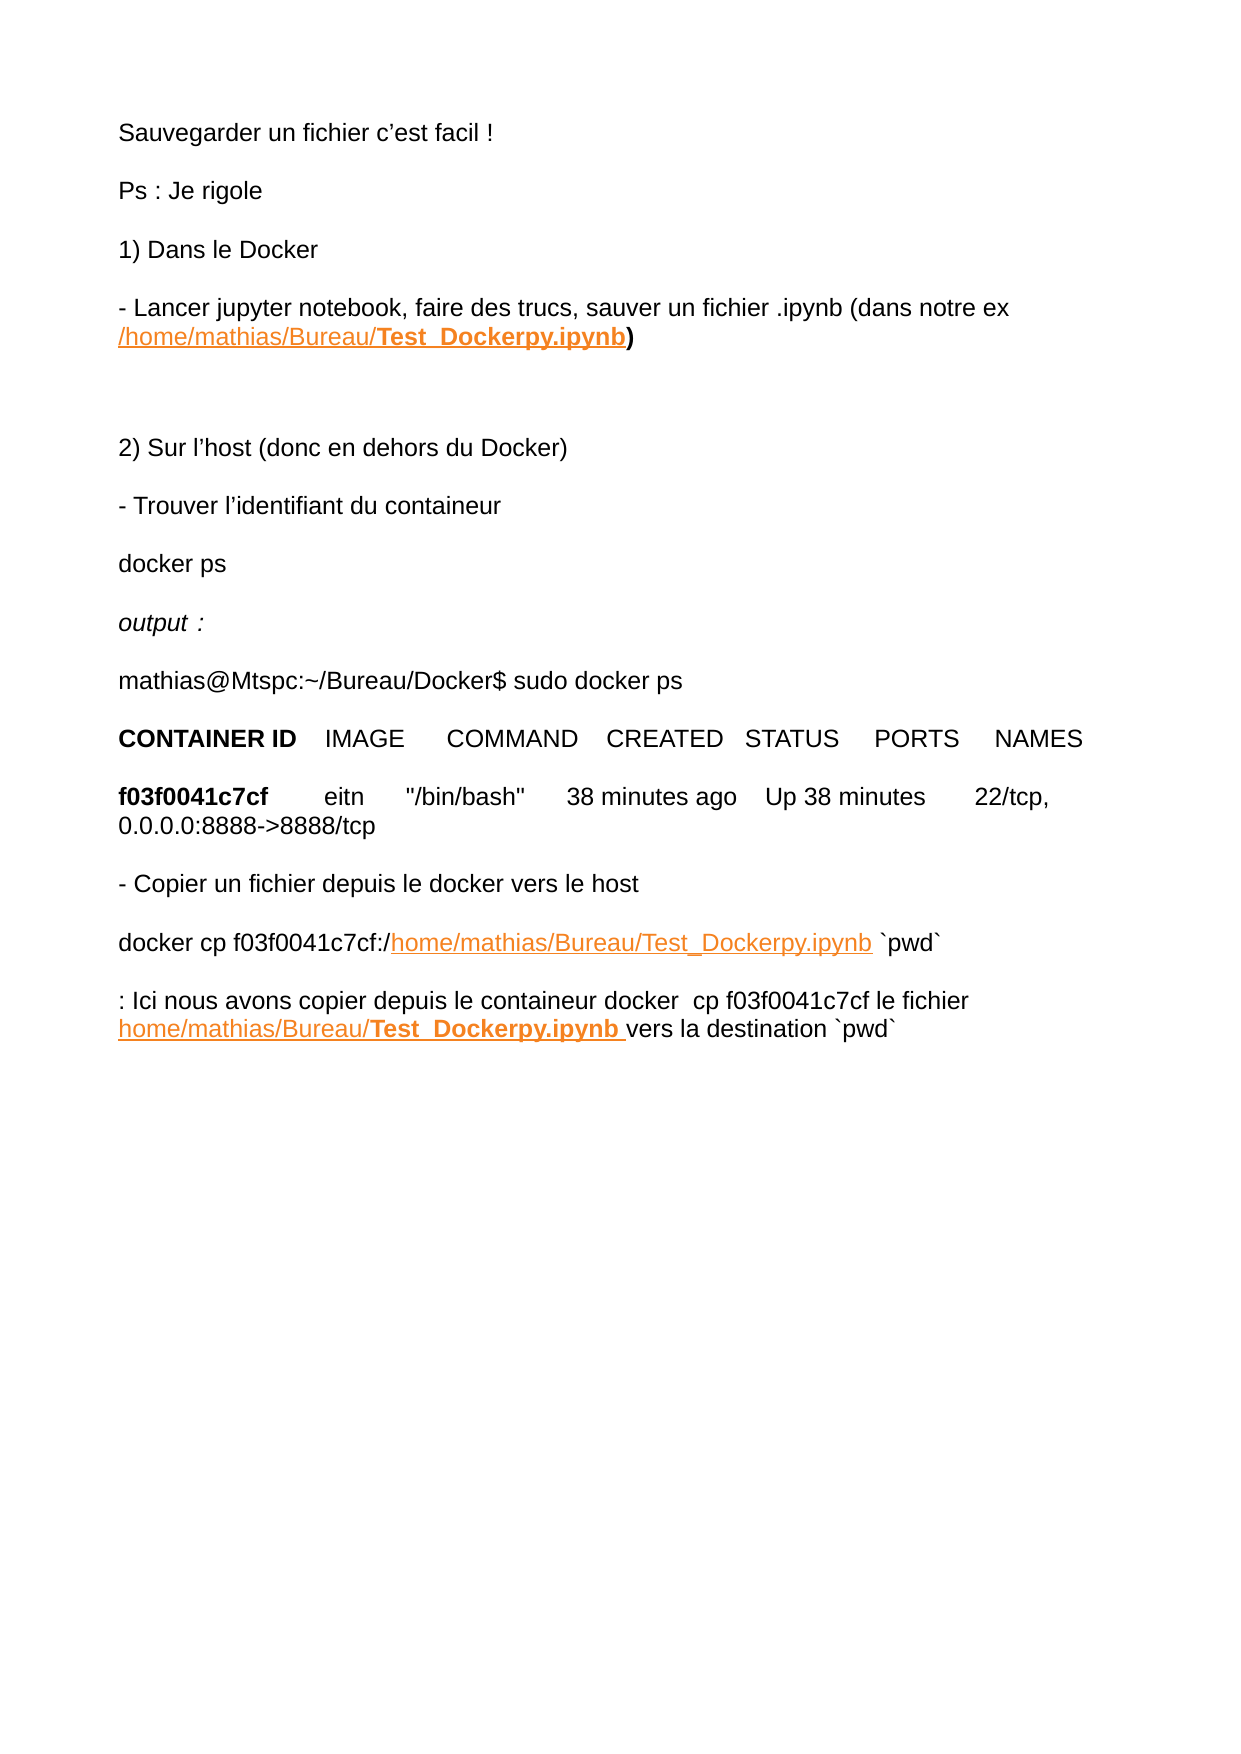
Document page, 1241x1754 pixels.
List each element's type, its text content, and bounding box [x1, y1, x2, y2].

text mathias@Mtspc:~/Bureau/Docker$ sudo docker ps [118, 666, 1122, 694]
text docker cp f03f0041c7cf:/home/mathias/Bureau/Test_Dockerpy.ipynb `pwd` [118, 927, 1122, 956]
text 2) Sur l’host (donc en dehors du Docker) [118, 433, 1122, 462]
text output : [118, 608, 1122, 636]
text - Trouver l’identifiant du containeur [118, 491, 1122, 520]
text - Lancer jupyter notebook, faire des trucs, sauver un fichier .ipynb (dans notre ex /home/mathias/Bureau/Test_Dockerpy.ipynb) [118, 293, 1122, 350]
text CONTAINER ID IMAGE COMMAND CREATED STATUS PORTS NAMES [118, 724, 1122, 753]
text Sauvegarder un fichier c’est facil ! [118, 118, 1122, 147]
text f03f0041c7cf eitn "/bin/bash" 38 minutes ago Up 38 minutes 22/tcp, 0.0.0.0:8888->8888/tcp [118, 782, 1122, 840]
text docker ps [118, 549, 1122, 578]
text : Ici nous avons copier depuis le containeur docker cp f03f0041c7cf le fichier home/mathias/Bureau/Test_Dockerpy.ipynb vers la destination `pwd` [118, 986, 1122, 1043]
text 1) Dans le Docker [118, 234, 1122, 263]
text Ps : Je rigole [118, 176, 1122, 205]
text - Copier un fichier depuis le docker vers le host [118, 869, 1122, 898]
